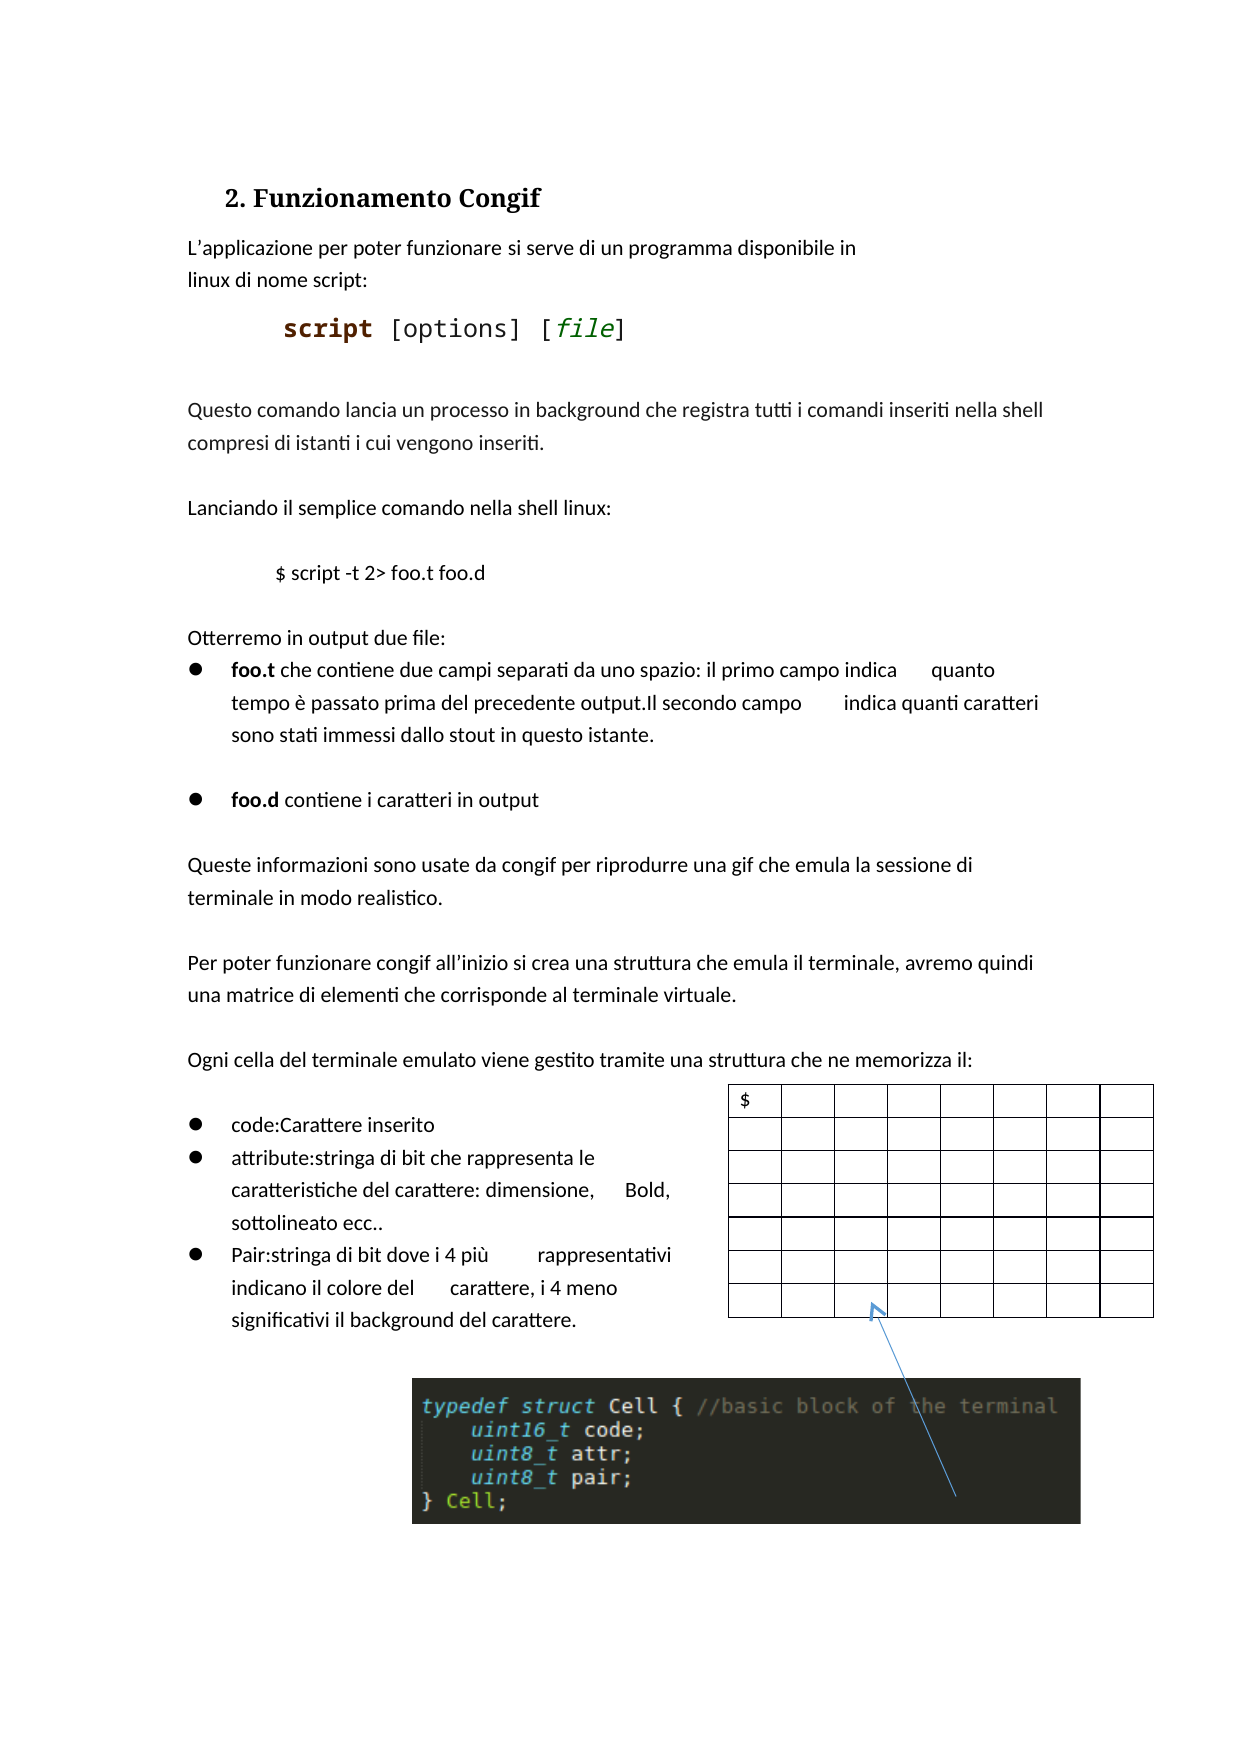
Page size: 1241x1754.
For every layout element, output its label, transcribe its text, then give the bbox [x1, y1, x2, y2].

text [880, 1318, 1053, 1332]
table_cell [1101, 1251, 1153, 1283]
text Per poter funzionare congif all’inizio si crea una struttura che emula il terminale, avremo quindi una matrice di elementi che corrisponde al terminale virtuale. [187, 942, 1053, 1007]
text Ogni cella del terminale emulato viene gestito tramite una struttura che ne memorizza il: [187, 1039, 1053, 1072]
table_cell [941, 1184, 993, 1216]
table_cell [1047, 1218, 1099, 1249]
text L’applicazione per poter funzionare si serve di un programma disponibile in linux di nome script: [187, 227, 1053, 292]
table_cell [835, 1118, 887, 1150]
table_cell [729, 1218, 781, 1249]
table_cell [941, 1218, 993, 1249]
list foo.d contiene i caratteri in output [187, 779, 1053, 812]
table_header [1101, 1085, 1153, 1117]
picture [412, 1378, 1081, 1524]
text Queste informazioni sono usate da congif per riprodurre una gif che emula la sessione di terminale in modo realistico. [187, 844, 1053, 909]
table_cell [835, 1251, 887, 1283]
table_cell [835, 1218, 887, 1249]
text Otterremo in output due file: [187, 617, 1053, 649]
table_cell [888, 1184, 940, 1216]
table_cell [729, 1251, 781, 1283]
table_cell [888, 1118, 940, 1150]
table_cell [782, 1284, 834, 1317]
table_header [1047, 1085, 1099, 1117]
table_header [782, 1085, 834, 1117]
table_cell [729, 1184, 781, 1216]
list Funzionamento Congif [225, 162, 1053, 227]
list Pair:stringa di bit dove i 4 più rappresentativi indicano il colore del carattere, i 4 meno [187, 1234, 728, 1299]
text Lanciando il semplice comando nella shell linux: [187, 487, 1053, 519]
text Questo comando lancia un processo in background che registra tutti i comandi inseriti nella shell compresi di istanti i cui vengono inseriti. [187, 389, 1053, 454]
table_cell [782, 1251, 834, 1283]
table_cell [835, 1184, 887, 1216]
table_cell [888, 1218, 940, 1249]
table_cell [782, 1151, 834, 1183]
table_cell [941, 1251, 993, 1283]
table_cell [729, 1118, 781, 1150]
table_cell [1047, 1184, 1099, 1216]
table_cell [1101, 1151, 1153, 1183]
table_cell [1047, 1118, 1099, 1150]
table_cell [941, 1284, 993, 1317]
table_cell [835, 1151, 887, 1183]
table_header [994, 1085, 1046, 1117]
table_cell [888, 1251, 940, 1283]
table_cell [994, 1218, 1046, 1249]
table_cell [994, 1184, 1046, 1216]
table_cell [994, 1118, 1046, 1150]
table_cell [941, 1151, 993, 1183]
table_header [835, 1085, 887, 1117]
table_cell [1101, 1118, 1153, 1150]
table_cell [888, 1284, 940, 1317]
table_header [941, 1085, 993, 1117]
table_cell [835, 1284, 887, 1317]
table_cell [994, 1284, 1046, 1317]
table_cell [1047, 1151, 1099, 1183]
text $ script -t 2> foo.t foo.d [231, 552, 1053, 584]
table_cell [1047, 1251, 1099, 1283]
table_cell [1101, 1284, 1153, 1317]
table_header [888, 1085, 940, 1117]
text script [options] [file] [200, 292, 1053, 357]
table_header $ [729, 1085, 781, 1117]
table_cell [782, 1218, 834, 1249]
table_cell [729, 1151, 781, 1183]
table_cell [994, 1151, 1046, 1183]
table_cell [874, 1309, 884, 1317]
table_cell [1101, 1184, 1153, 1216]
table_cell [1101, 1218, 1153, 1249]
list attribute:stringa di bit che rappresenta le caratteristiche del carattere: dimensione, Bold, sottolineato ecc.. [187, 1137, 728, 1234]
text significativi il background del carattere. [187, 1299, 883, 1332]
table_cell [782, 1118, 834, 1150]
table_cell [1047, 1284, 1099, 1317]
table_cell [941, 1118, 993, 1150]
table_cell [994, 1251, 1046, 1283]
table_cell [782, 1184, 834, 1216]
table_cell [729, 1284, 781, 1317]
list code:Carattere inserito [187, 1104, 728, 1137]
table_cell [888, 1151, 940, 1183]
list foo.t che contiene due campi separati da uno spazio: il primo campo indica quanto tempo è passato prima del precedente output.Il secondo campo indica quanti caratteri sono stati immessi dallo stout in questo istante. [187, 649, 1053, 747]
